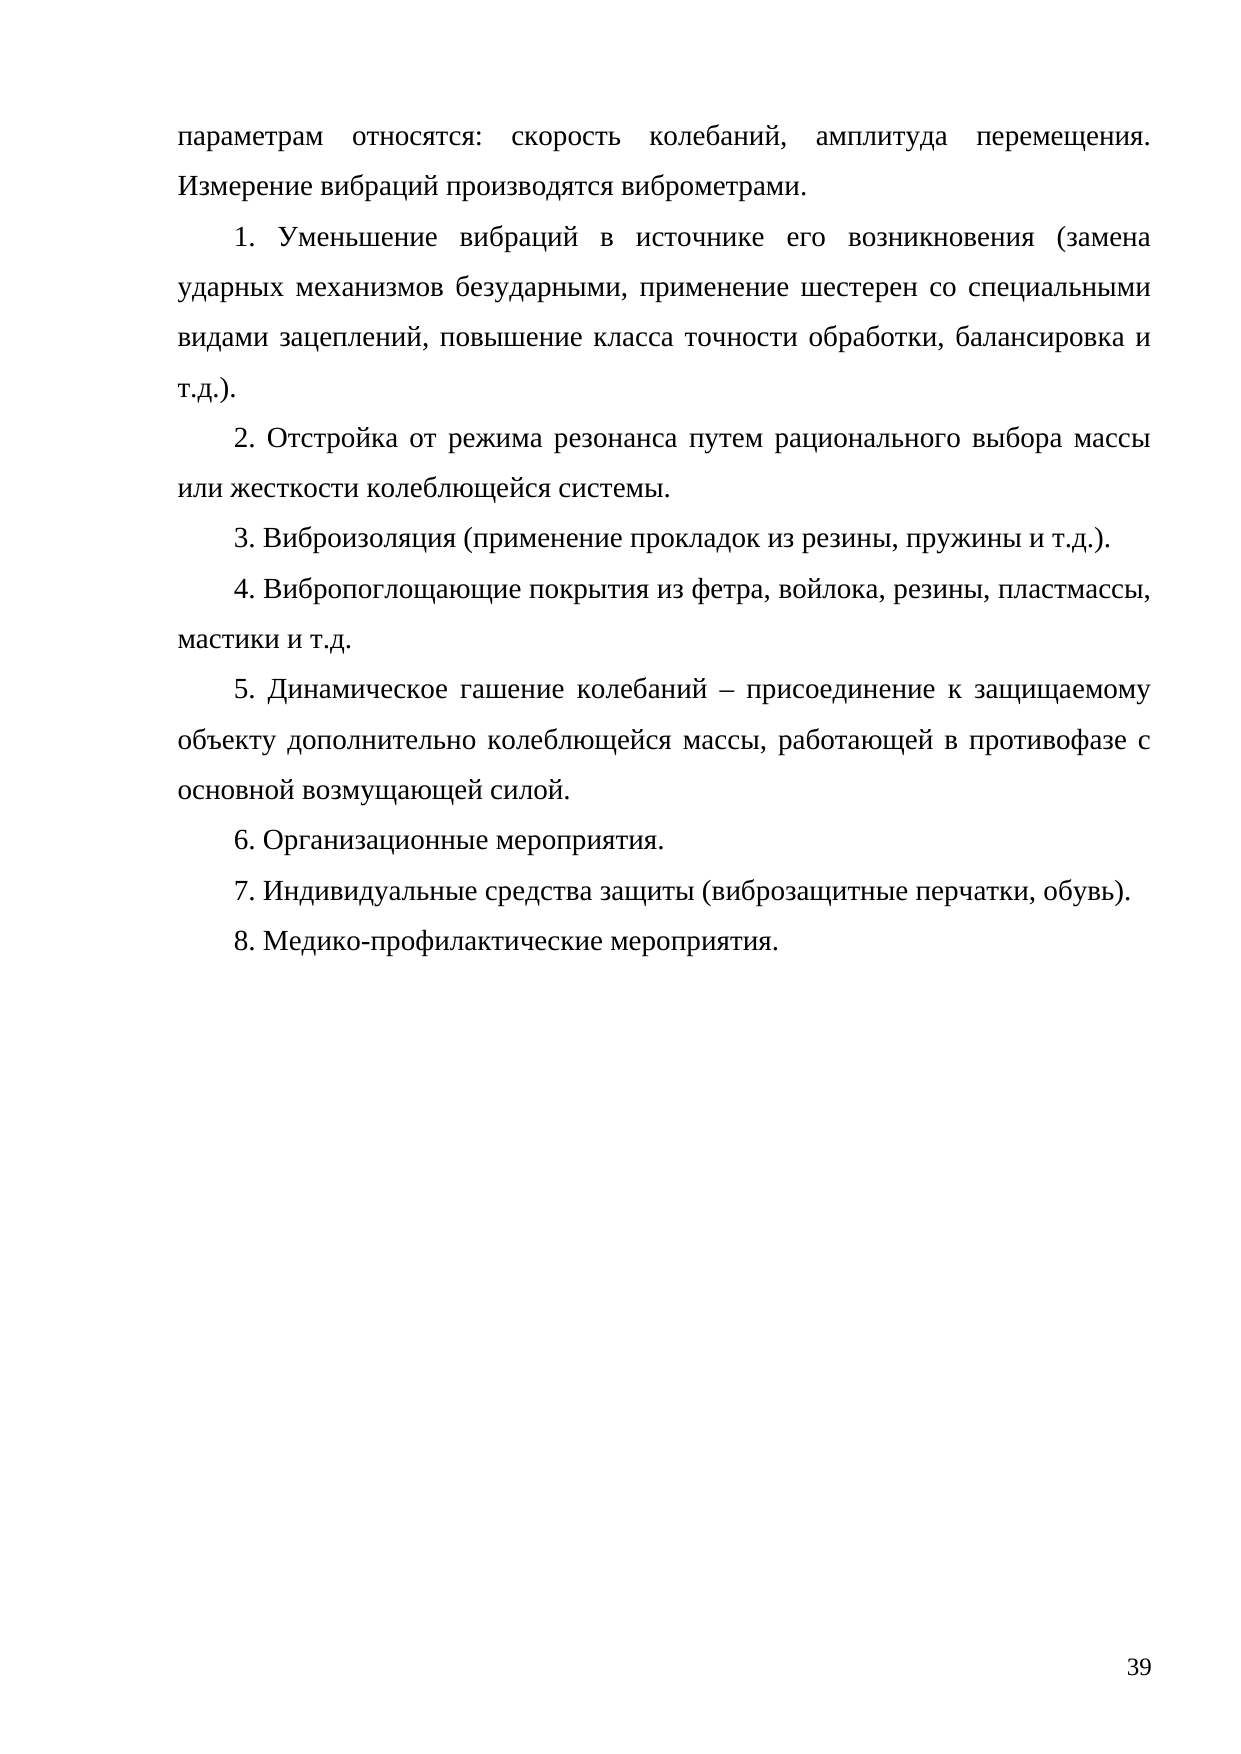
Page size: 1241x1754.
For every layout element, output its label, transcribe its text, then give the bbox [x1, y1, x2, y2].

text 3. Виброизоляция (применение прокладок из резины, пружины и т.д.). [177, 521, 1152, 554]
text 1. Уменьшение вибраций в источнике его возникновения (замена ударных механизмов безударными, применение шестерен со специальными видами зацеплений, повышение класса точности обработки, балансировка и т.д.). [177, 219, 1152, 403]
text 2. Отстройка от режима резонанса путем рационального выбора массы или жесткости колеблющейся системы. [177, 420, 1152, 504]
text 6. Организационные мероприятия. [177, 822, 1152, 856]
text 8. Медико-профилактические мероприятия. [177, 923, 1152, 957]
text параметрам относятся: скорость колебаний, амплитуда перемещения. Измерение вибраций производятся виброметрами. [177, 118, 1152, 202]
text 5. Динамическое гашение колебаний – присоединение к защищаемому объекту дополнительно колеблющейся массы, работающей в противофазе с основной возмущающей силой. [177, 672, 1152, 806]
text 4. Вибропоглощающие покрытия из фетра, войлока, резины, пластмассы, мастики и т.д. [177, 571, 1152, 655]
text 7. Индивидуальные средства защиты (виброзащитные перчатки, обувь). [177, 873, 1152, 906]
